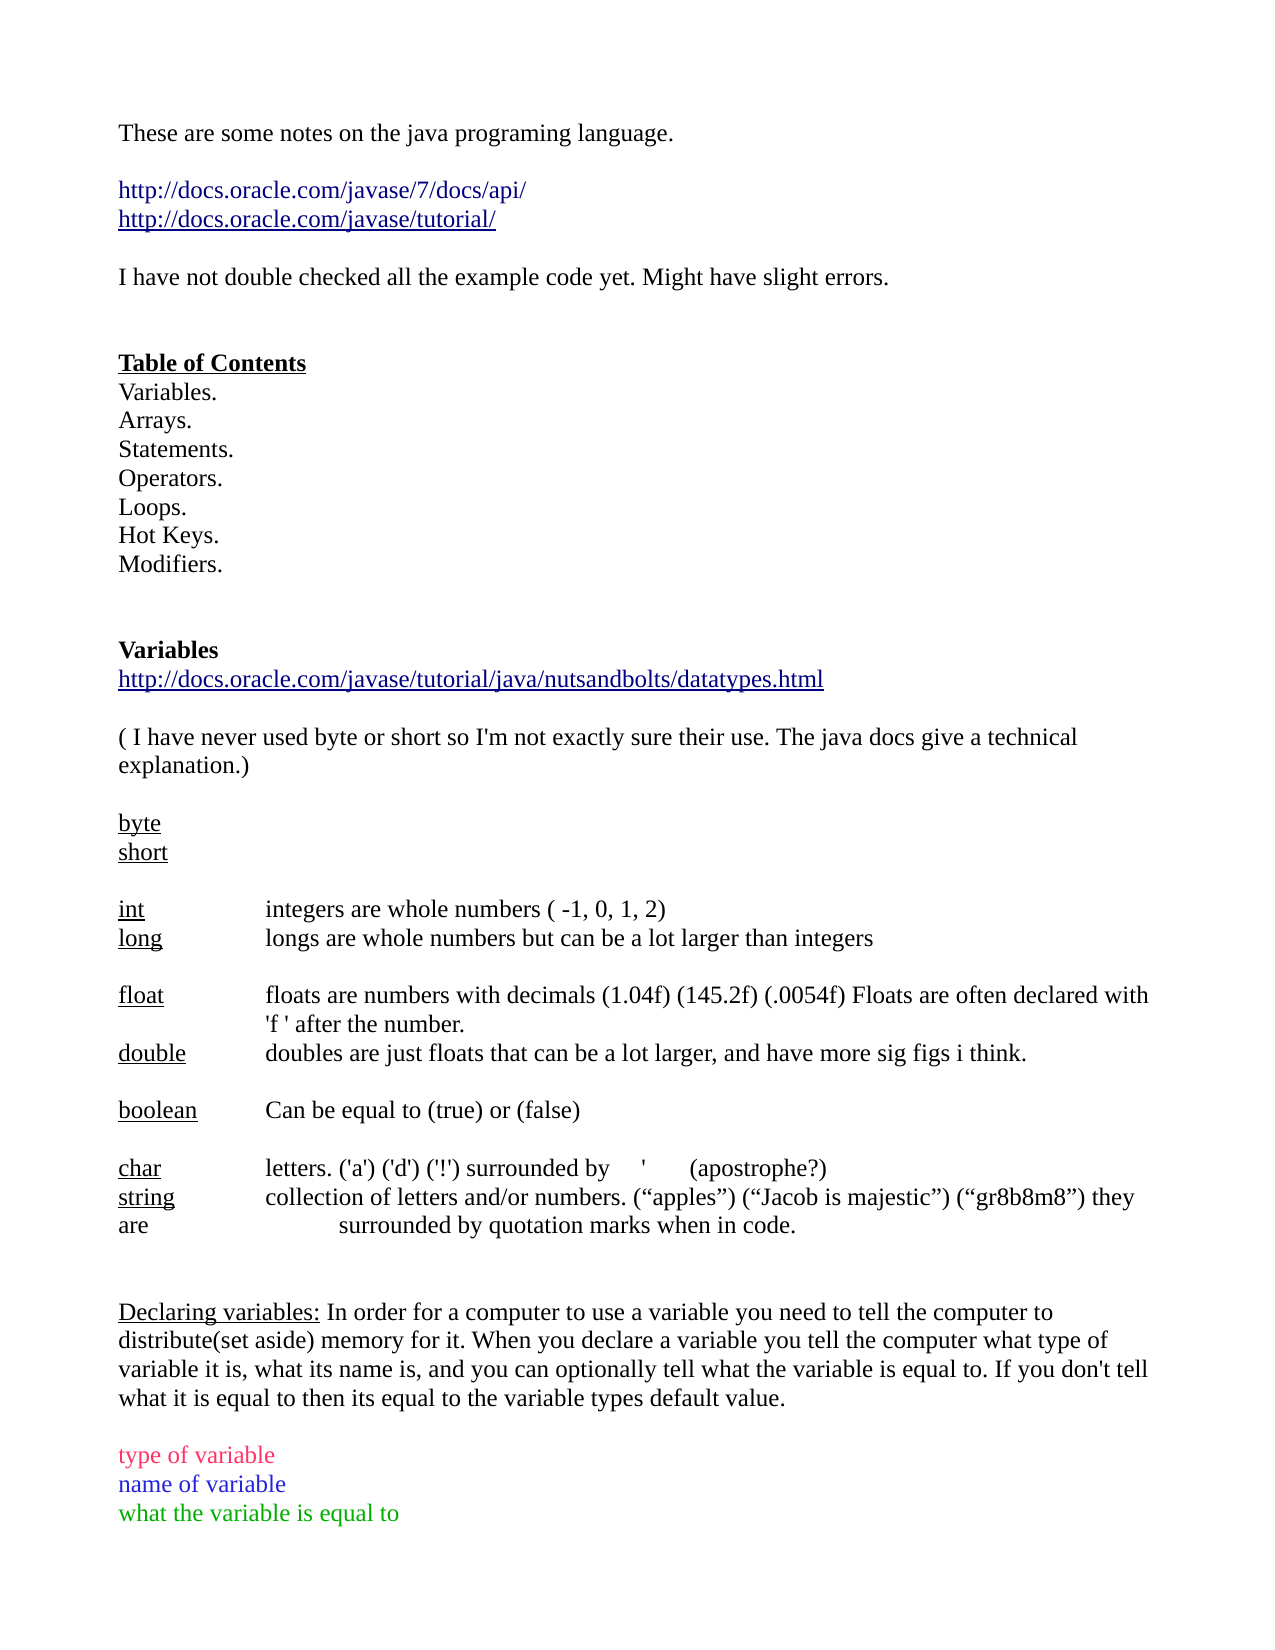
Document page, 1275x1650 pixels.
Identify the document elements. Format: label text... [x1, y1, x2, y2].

text Hot Keys. [118, 521, 1157, 549]
text name of variable [118, 1469, 1157, 1498]
text Modifiers. [118, 549, 1157, 578]
text Variables. [118, 377, 1157, 406]
text http://docs.oracle.com/javase/tutorial/java/nutsandbolts/datatypes.html [118, 664, 1157, 693]
text Declaring variables: In order for a computer to use a variable you need to tell the computer to distribute(set aside) memory for it. When you declare a variable you tell the computer what type of variable it is, what its name is, and you can optionally tell what the variable is equal to. If you don't tell what it is equal to then its equal to the variable types default value. [118, 1297, 1157, 1412]
text short [118, 837, 1157, 866]
text Table of Contents [118, 348, 1157, 377]
text ( I have never used byte or short so I'm not exactly sure their use. The java docs give a technical explanation.) [118, 722, 1157, 779]
text char letters. ('a') ('d') ('!') surrounded by ' (apostrophe?) [118, 1153, 1157, 1182]
text http://docs.oracle.com/javase/tutorial/ [118, 204, 1157, 233]
text http://docs.oracle.com/javase/7/docs/api/ [118, 176, 1157, 204]
text These are some notes on the java programing language. [118, 118, 1157, 147]
text int integers are whole numbers ( -1, 0, 1, 2) [118, 894, 1157, 923]
text Statements. [118, 434, 1157, 463]
text float floats are numbers with decimals (1.04f) (145.2f) (.0054f) Floats are often declared with 'f ' after the number. [118, 981, 1157, 1038]
text long longs are whole numbers but can be a lot larger than integers [118, 923, 1157, 952]
text Arrays. [118, 406, 1157, 434]
text I have not double checked all the example code yet. Might have slight errors. [118, 262, 1157, 291]
text double doubles are just floats that can be a lot larger, and have more sig figs i think. [118, 1038, 1157, 1067]
text string collection of letters and/or numbers. (“apples”) (“Jacob is majestic”) (“gr8b8m8”) they are surrounded by quotation marks when in code. [118, 1182, 1157, 1239]
text byte [118, 808, 1157, 837]
text Operators. [118, 463, 1157, 492]
text what the variable is equal to [118, 1498, 1157, 1527]
text type of variable [118, 1441, 1157, 1469]
text Loops. [118, 492, 1157, 521]
text Variables [118, 636, 1157, 664]
text boolean Can be equal to (true) or (false) [118, 1096, 1157, 1124]
